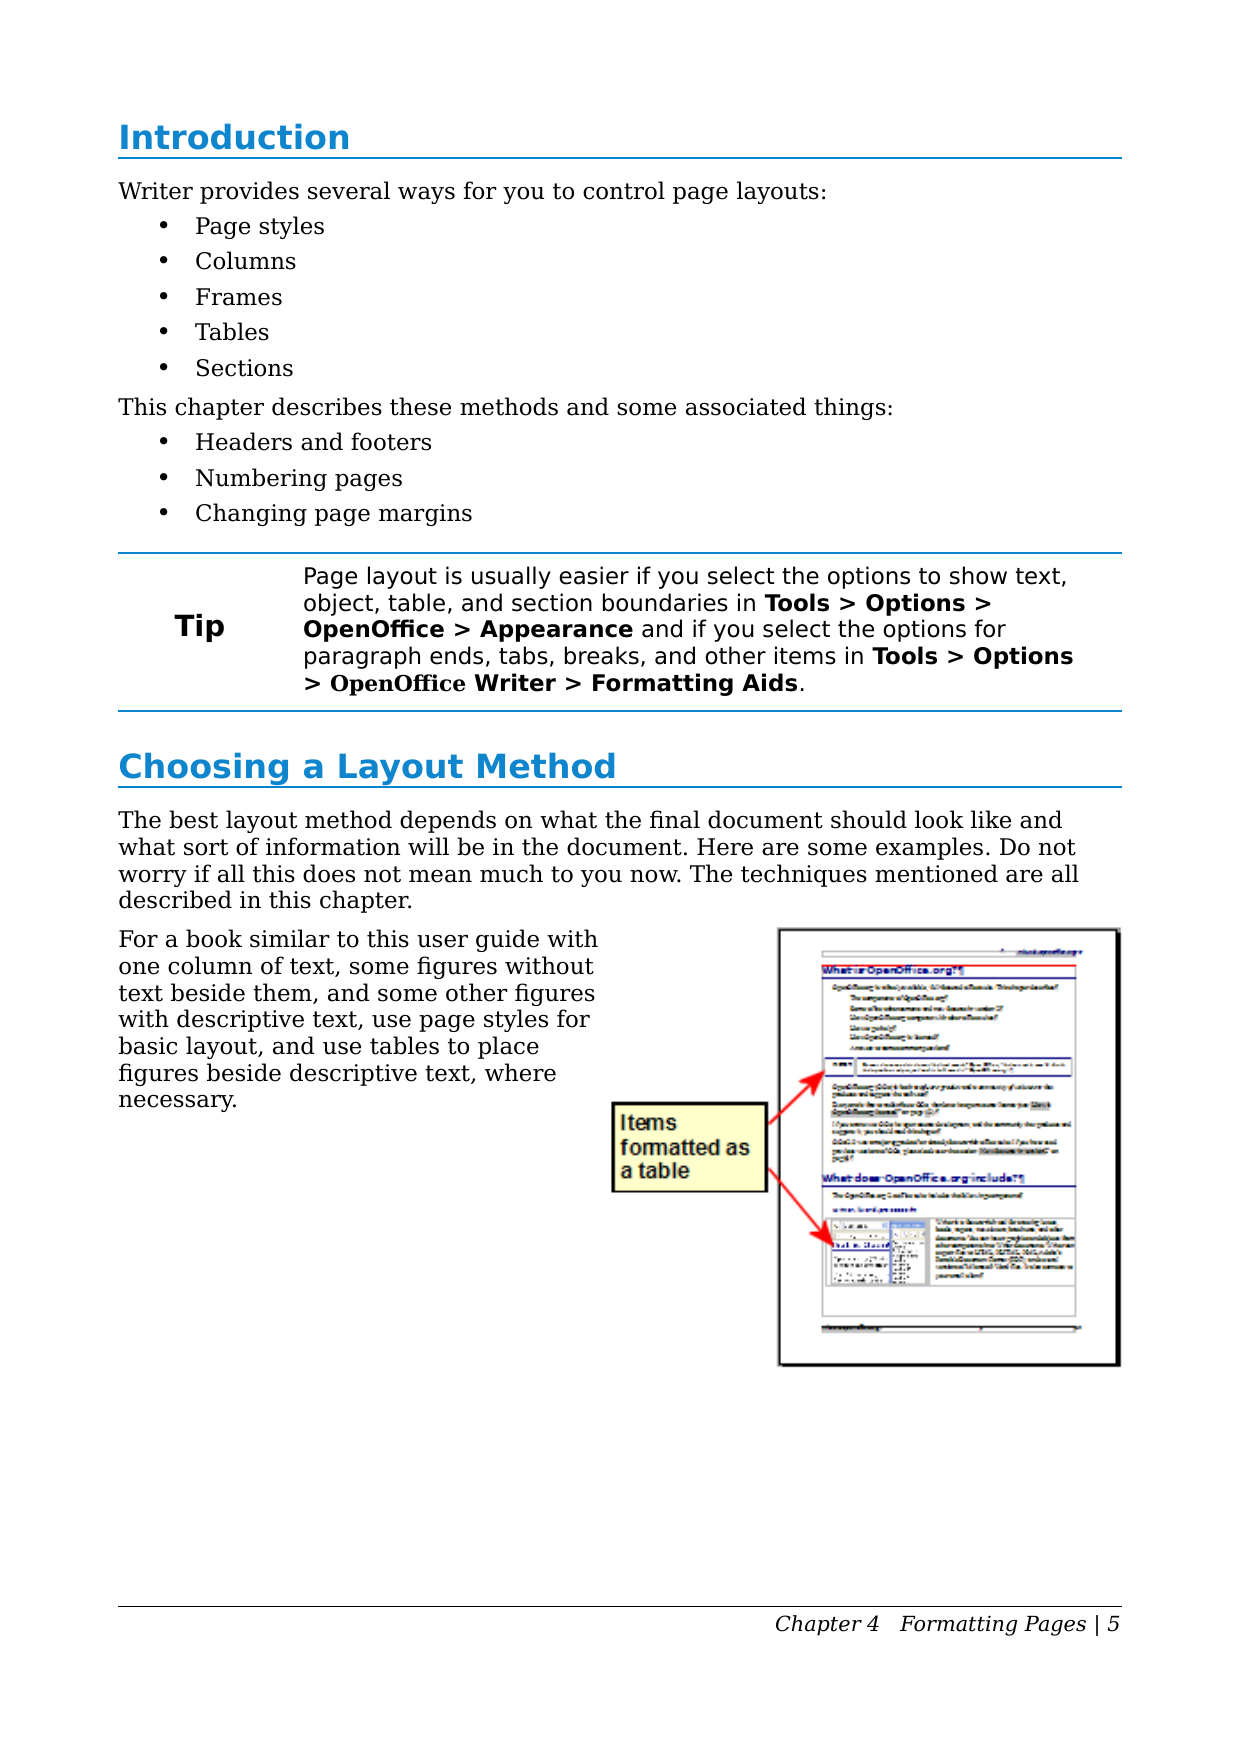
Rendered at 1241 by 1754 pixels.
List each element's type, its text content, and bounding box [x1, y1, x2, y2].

list Columns [156, 246, 1122, 276]
table_header [603, 927, 1122, 1398]
table_header Page layout is usually easier if you select the options to show text, object, table, and section boundaries in Tools > Options > OpenOffice > Appearance and if you select the options for paragraph ends, tabs, breaks, and other items in Tools > Options > OpenOffice Writer > Formatting Aids. [281, 554, 1122, 709]
table_header Tip [118, 554, 281, 709]
picture [610, 926, 1123, 1369]
subtitle Choosing a Layout Method [118, 748, 1122, 786]
subtitle Introduction [118, 118, 1122, 157]
table_header For a book similar to this user guide with one column of text, some figures without text beside them, and some other figures with descriptive text, use page styles for basic layout, and use tables to place figures beside descriptive text, where necessary. [118, 927, 603, 1398]
list This chapter describes these methods and some associated things: [118, 394, 1122, 421]
list Page styles [156, 211, 1122, 240]
list Headers and footers [156, 427, 1122, 457]
list Writer provides several ways for you to control page layouts: [118, 178, 1122, 204]
list Tables [156, 317, 1122, 346]
list Numbering pages [156, 463, 1122, 492]
text The best layout method depends on what the final document should look like and what sort of information will be in the document. Here are some examples. Do not worry if all this does not mean much to you now. The techniques mentioned are all described in this chapter. [118, 807, 1122, 914]
list Changing page margins [156, 498, 1122, 527]
list Sections [156, 353, 1122, 382]
list Frames [156, 282, 1122, 311]
